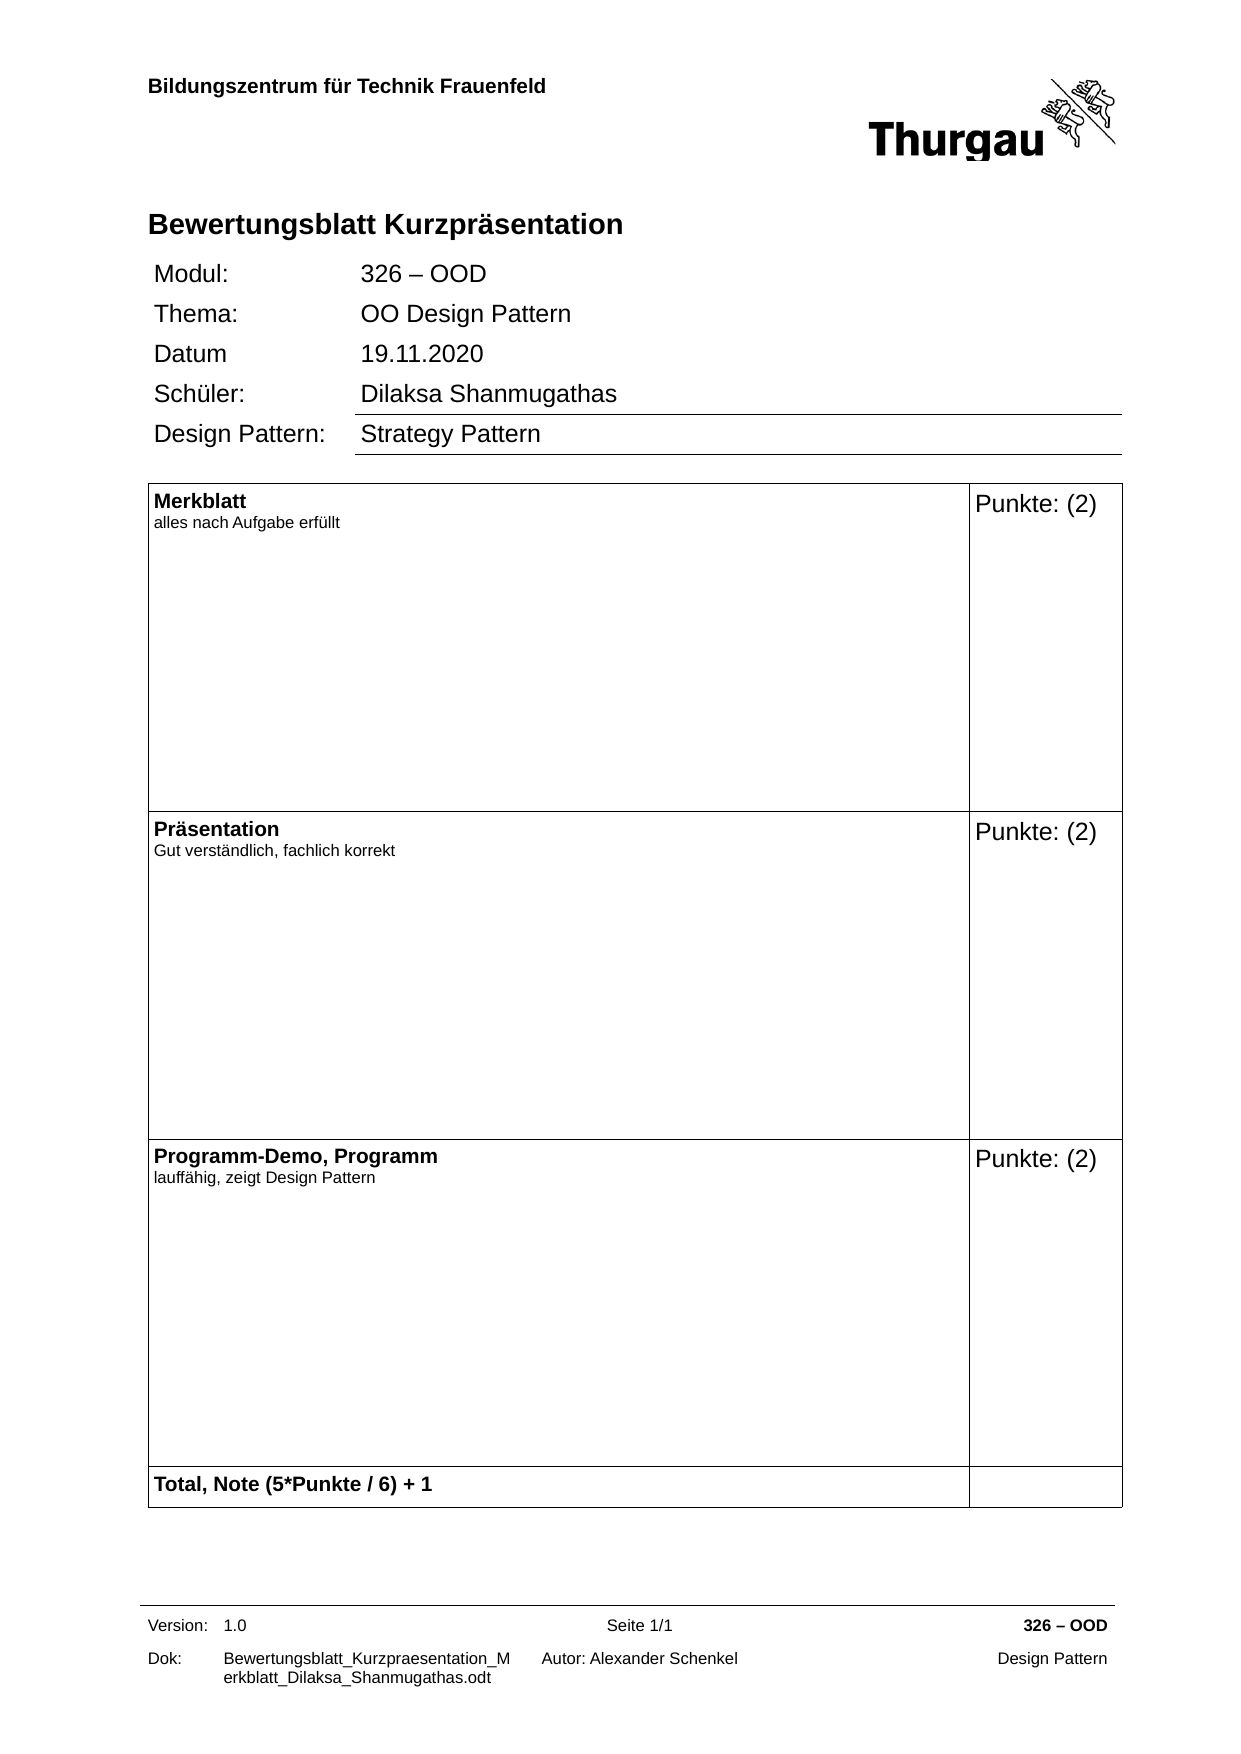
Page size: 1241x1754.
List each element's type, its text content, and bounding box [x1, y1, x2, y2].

table_header 326 – OOD [355, 253, 1122, 293]
table_cell Punkte: (2) [970, 812, 1122, 1138]
table_cell Thema: [148, 293, 354, 333]
table_cell 19.11.2020 [355, 333, 1122, 373]
table_cell Datum [148, 333, 354, 373]
table_cell Total, Note (5*Punkte / 6) + 1 [149, 1467, 969, 1507]
table_cell Punkte: (2) [970, 1140, 1122, 1466]
table_cell Strategy Pattern [355, 415, 1122, 454]
table_cell [970, 1467, 1122, 1507]
table_cell OO Design Pattern [355, 293, 1122, 333]
table_header Merkblatt alles nach Aufgabe erfüllt [149, 484, 969, 811]
subtitle Bewertungsblatt Kurzpräsentation [148, 207, 1122, 240]
table_header Modul: [148, 253, 354, 293]
table_cell Schüler: [148, 374, 354, 414]
table_cell Präsentation Gut verständlich, fachlich korrekt [149, 812, 969, 1138]
table_cell Dilaksa Shanmugathas [355, 374, 1122, 414]
table_cell Design Pattern: [148, 414, 354, 454]
table_cell Programm-Demo, Programm lauffähig, zeigt Design Pattern [149, 1140, 969, 1466]
picture [886, 79, 1118, 165]
table_header Punkte: (2) [970, 484, 1122, 811]
